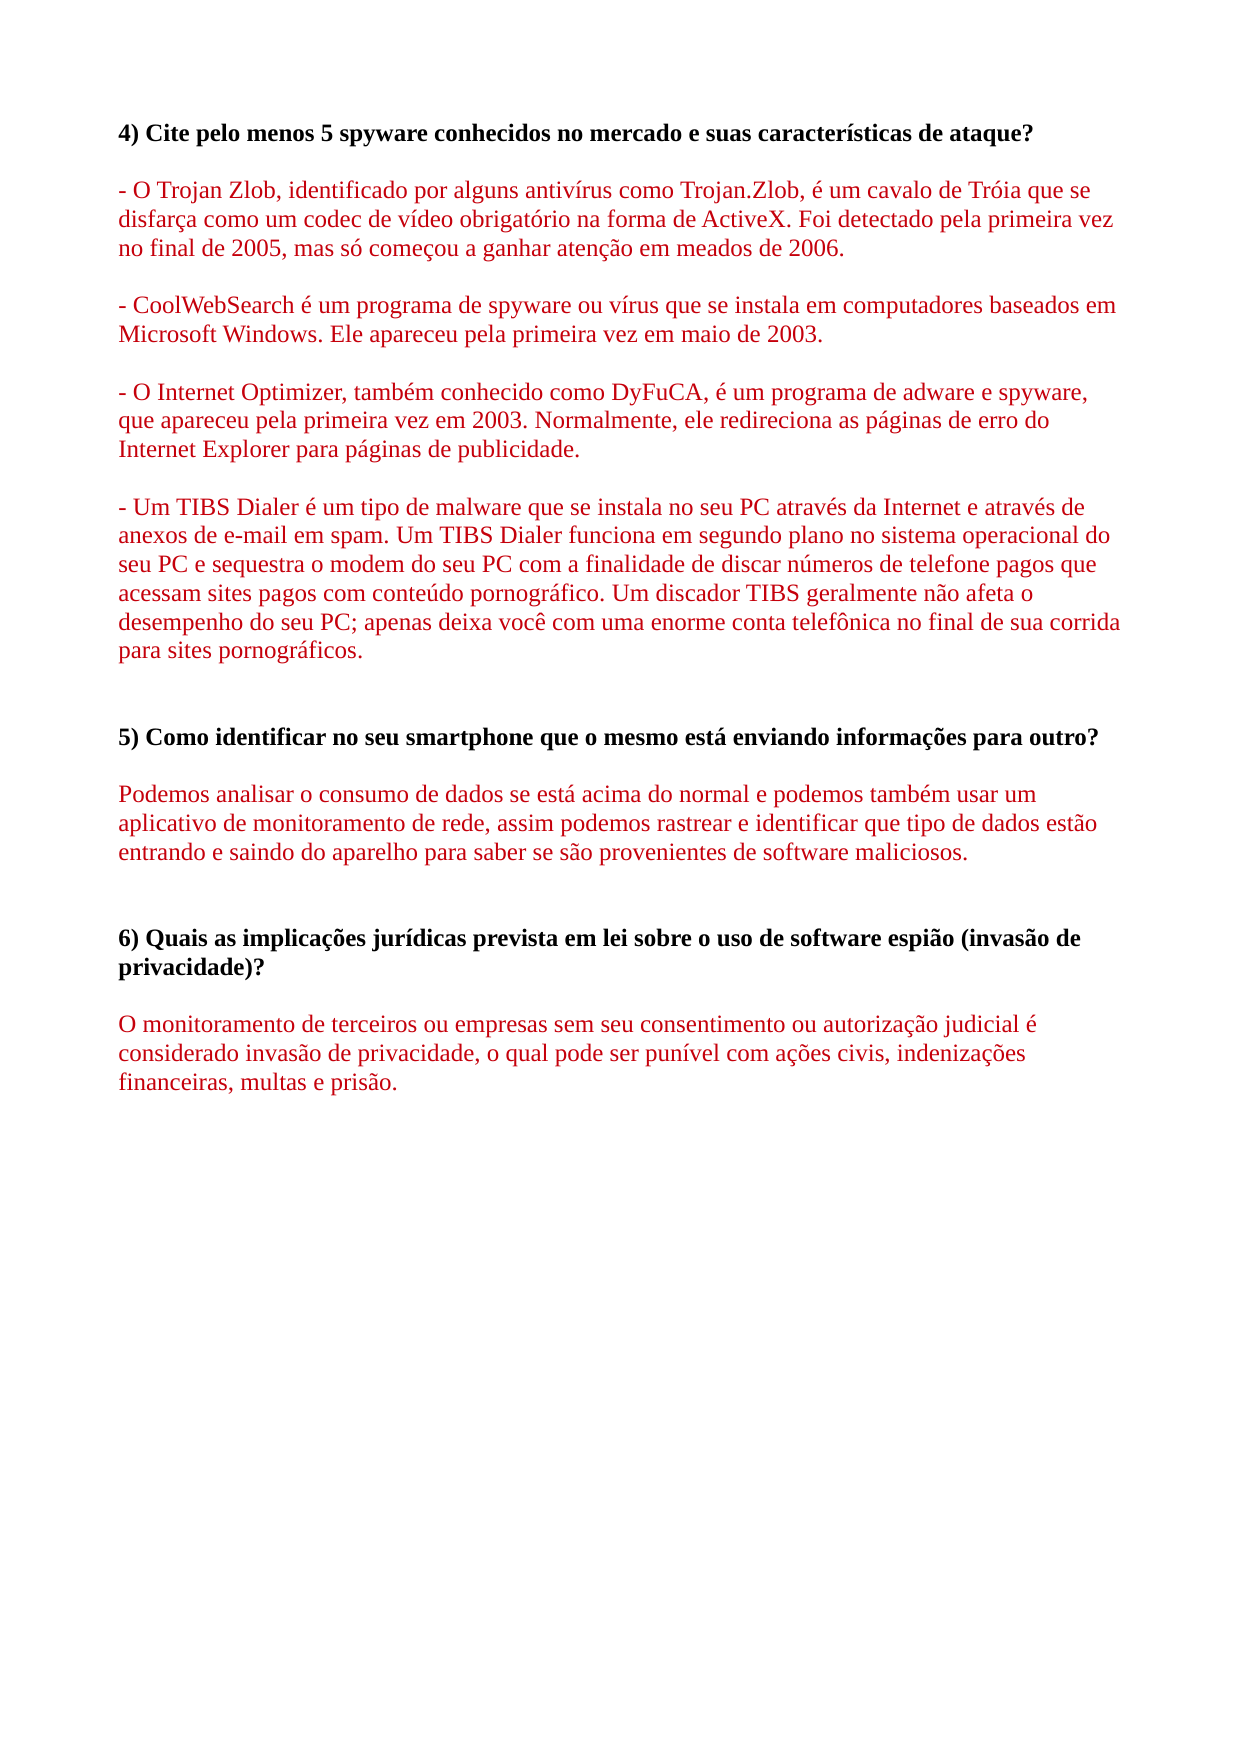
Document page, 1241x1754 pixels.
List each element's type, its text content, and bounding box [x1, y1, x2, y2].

text 4) Cite pelo menos 5 spyware conhecidos no mercado e suas características de ataque? [118, 118, 1122, 147]
text - CoolWebSearch é um programa de spyware ou vírus que se instala em computadores baseados em Microsoft Windows. Ele apareceu pela primeira vez em maio de 2003. [118, 291, 1122, 348]
text O monitoramento de terceiros ou empresas sem seu consentimento ou autorização judicial é considerado invasão de privacidade, o qual pode ser punível com ações civis, indenizações financeiras, multas e prisão. [118, 1009, 1122, 1096]
text - O Trojan Zlob, identificado por alguns antivírus como Trojan.Zlob, é um cavalo de Tróia que se disfarça como um codec de vídeo obrigatório na forma de ActiveX. Foi detectado pela primeira vez no final de 2005, mas só começou a ganhar atenção em meados de 2006. [118, 176, 1122, 262]
text 6) Quais as implicações jurídicas prevista em lei sobre o uso de software espião (invasão de privacidade)? [118, 923, 1122, 981]
text - Um TIBS Dialer é um tipo de malware que se instala no seu PC através da Internet e através de anexos de e-mail em spam. Um TIBS Dialer funciona em segundo plano no sistema operacional do seu PC e sequestra o modem do seu PC com a finalidade de discar números de telefone pagos que acessam sites pagos com conteúdo pornográfico. Um discador TIBS geralmente não afeta o desempenho do seu PC; apenas deixa você com uma enorme conta telefônica no final de sua corrida para sites pornográficos. [118, 492, 1122, 664]
text - O Internet Optimizer, também conhecido como DyFuCA, é um programa de adware e spyware, que apareceu pela primeira vez em 2003. Normalmente, ele redireciona as páginas de erro do Internet Explorer para páginas de publicidade. [118, 377, 1122, 463]
text Podemos analisar o consumo de dados se está acima do normal e podemos também usar um aplicativo de monitoramento de rede, assim podemos rastrear e identificar que tipo de dados estão entrando e saindo do aparelho para saber se são provenientes de software maliciosos. [118, 779, 1122, 866]
text 5) Como identificar no seu smartphone que o mesmo está enviando informações para outro? [118, 722, 1122, 751]
